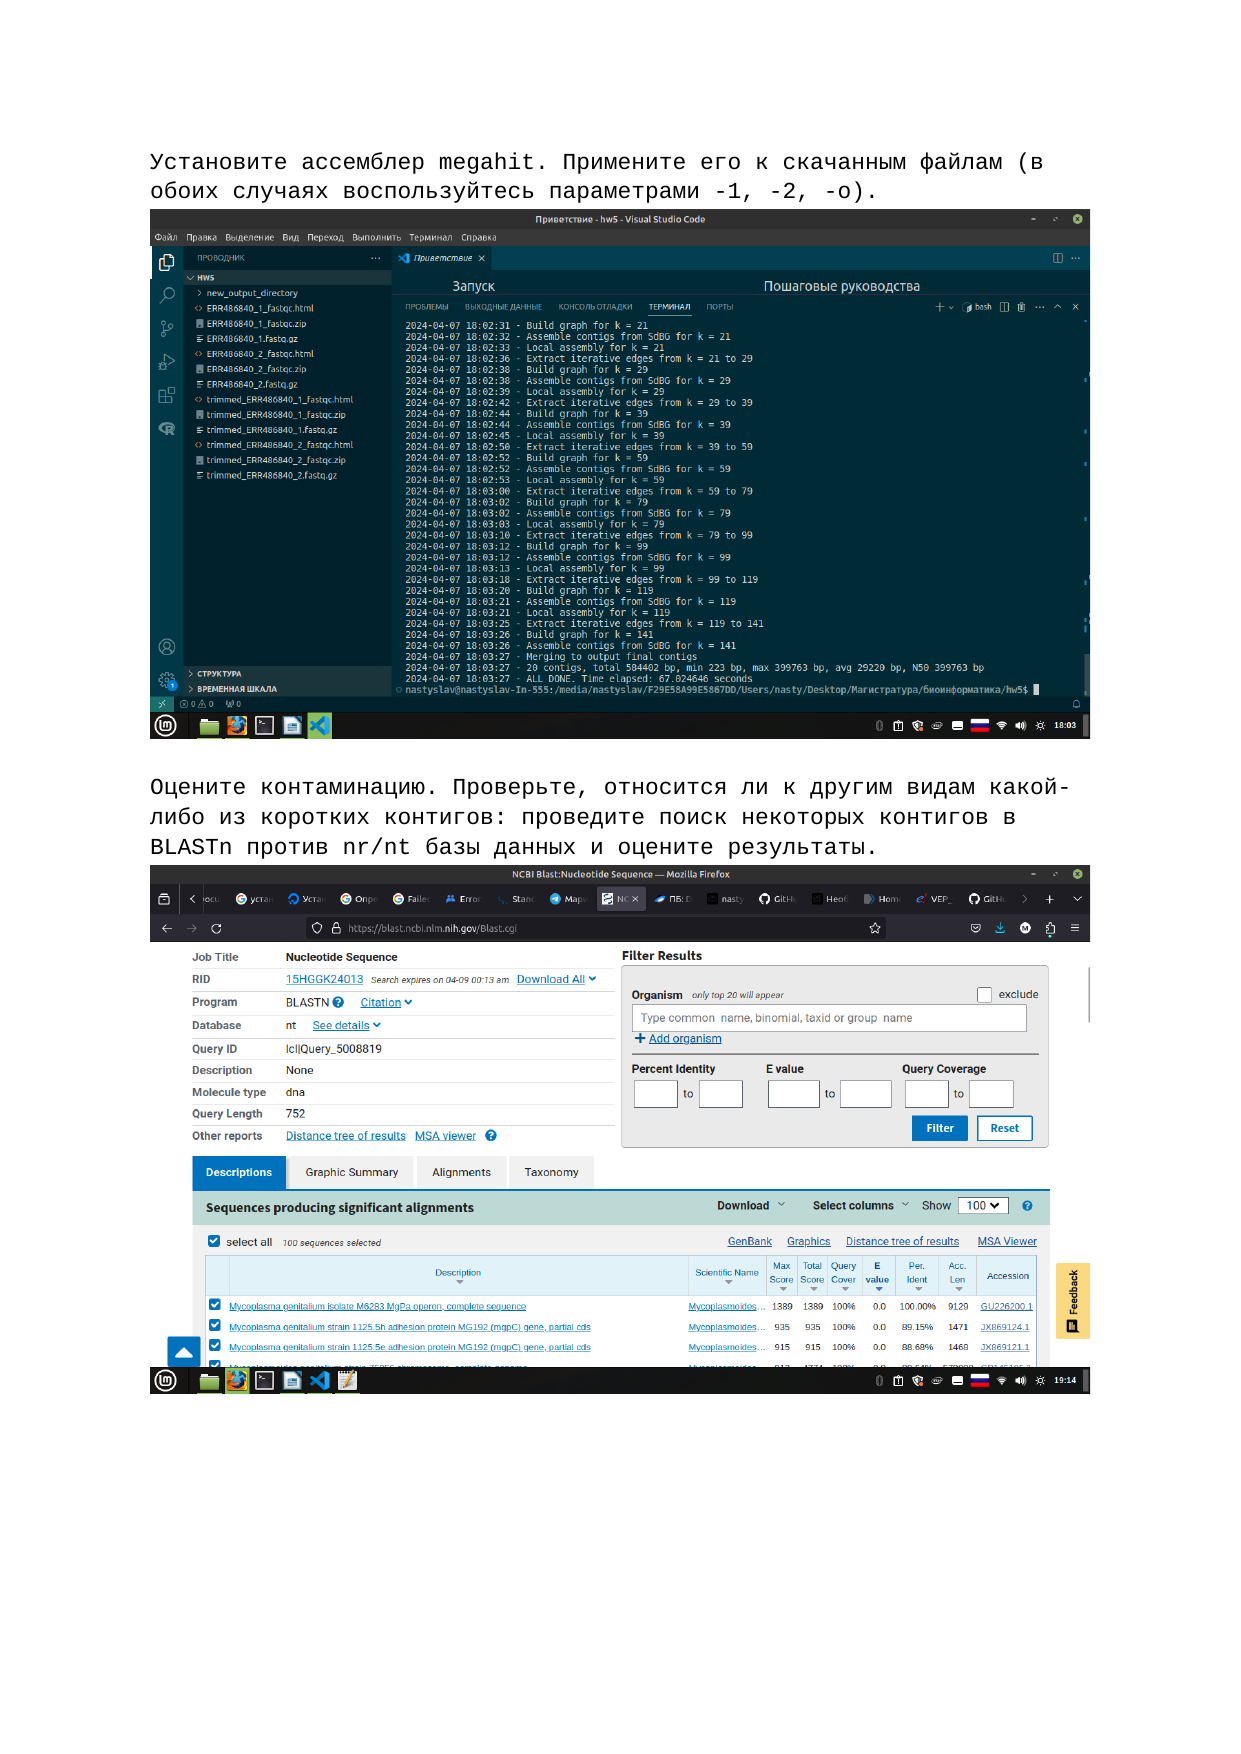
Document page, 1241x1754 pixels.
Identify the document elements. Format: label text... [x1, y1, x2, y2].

picture [662, 305, 675, 309]
picture [159, 423, 174, 434]
picture [150, 865, 1091, 1394]
picture [168, 680, 177, 690]
picture [150, 209, 1091, 739]
picture [1007, 686, 1016, 692]
picture [961, 688, 974, 694]
text Установите ассемблер megahit. Примените его к скачанным файлам (в обоих случаях воспользуйтесь параметрами -1, -2, -o). [150, 150, 1090, 206]
text Оцените контаминацию. Проверьте, относится ли к другим видам какой-либо из коротких контигов: проведите поиск некоторых контигов в BLASTn против nr/nt базы данных и оцените результаты. [150, 776, 1090, 861]
picture [633, 665, 641, 670]
picture [1018, 303, 1024, 310]
